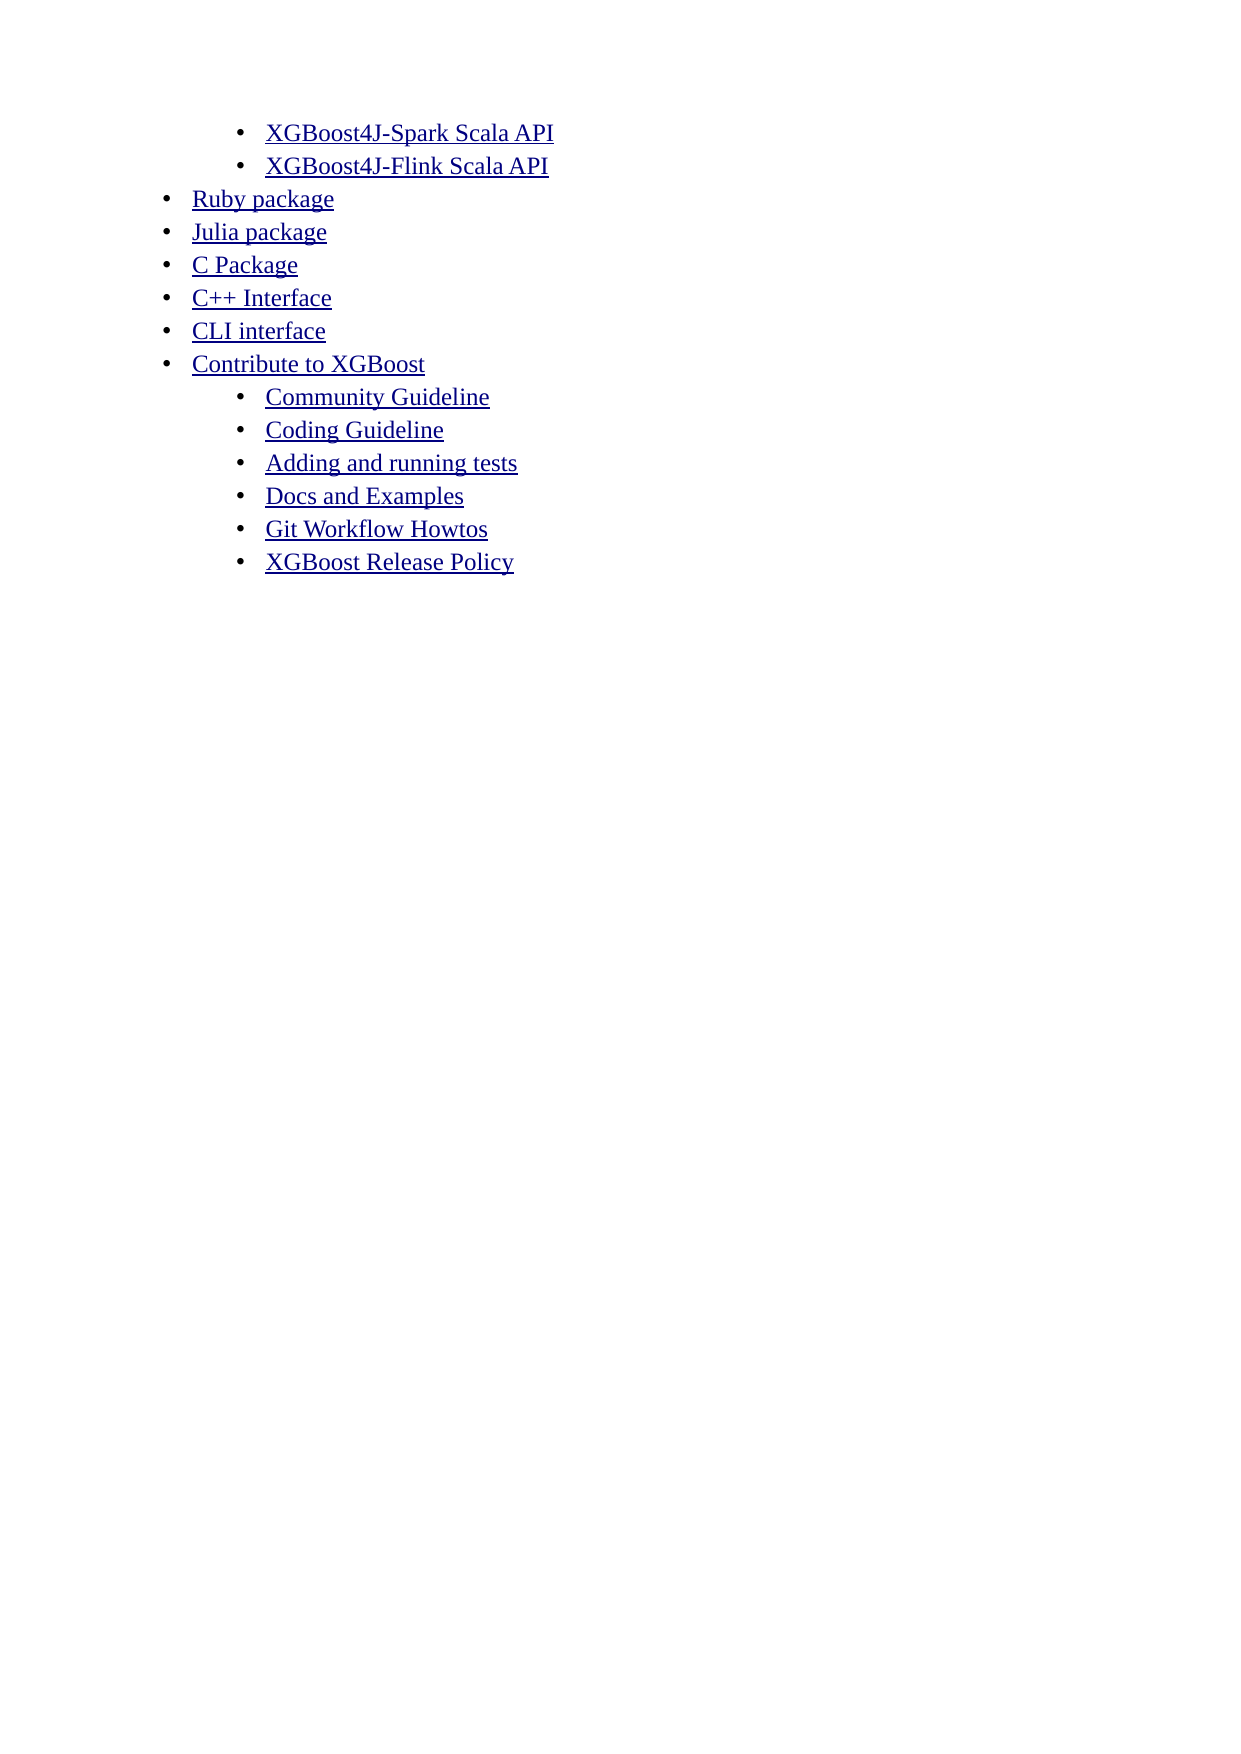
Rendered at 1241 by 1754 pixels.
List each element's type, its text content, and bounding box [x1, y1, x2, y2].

list Docs and Examples [236, 481, 1122, 510]
list C++ Interface [162, 283, 1122, 312]
list Ruby package [162, 184, 1122, 213]
list Adding and running tests [236, 448, 1122, 477]
list XGBoost Release Policy [236, 547, 1122, 576]
list C Package [162, 250, 1122, 279]
list Git Workflow Howtos [236, 514, 1122, 543]
list CLI interface [162, 316, 1122, 345]
list Coding Guideline [236, 415, 1122, 444]
list XGBoost4J-Flink Scala API [236, 151, 1122, 180]
list Community Guideline [236, 382, 1122, 411]
list XGBoost4J-Spark Scala API [236, 118, 1122, 147]
list Julia package [162, 217, 1122, 246]
list Contribute to XGBoost [162, 349, 1122, 378]
